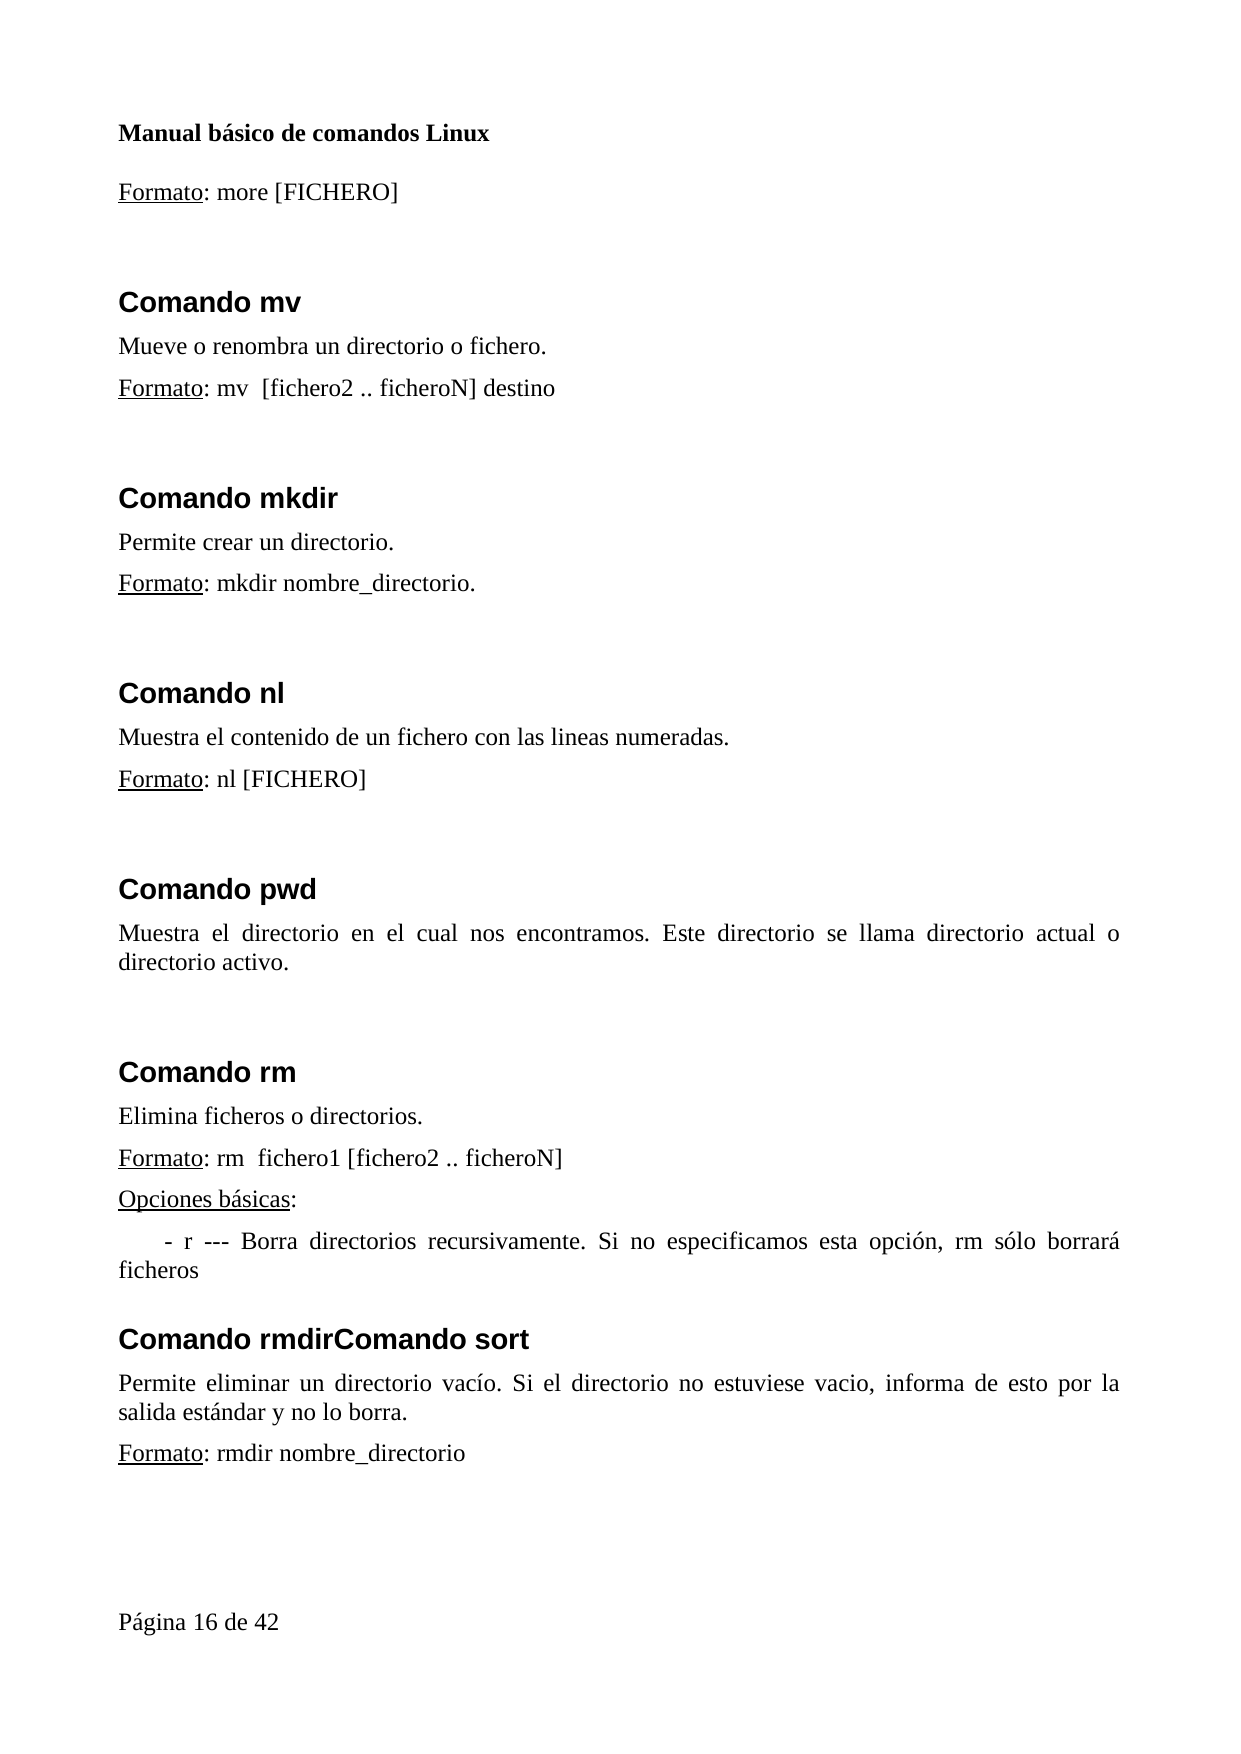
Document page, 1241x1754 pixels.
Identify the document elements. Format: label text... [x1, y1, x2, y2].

text Opciones básicas: [118, 1184, 1122, 1213]
text - r --- Borra directorios recursivamente. Si no especificamos esta opción, rm sólo borrará ficheros [118, 1226, 1122, 1284]
text Formato: nl [FICHERO] [118, 764, 1122, 793]
text Muestra el directorio en el cual nos encontramos. Este directorio se llama directorio actual o directorio activo. [118, 918, 1122, 976]
text Formato: rm fichero1 [fichero2 .. ficheroN] [118, 1143, 1122, 1172]
text Elimina ficheros o directorios. [118, 1101, 1122, 1130]
subtitle Comando rm [118, 1055, 1122, 1089]
subtitle Comando pwd [118, 872, 1122, 906]
text Muestra el contenido de un fichero con las lineas numeradas. [118, 722, 1122, 751]
subtitle Comando rmdirComando sort [118, 1322, 1122, 1355]
text Mueve o renombra un directorio o fichero. [118, 331, 1122, 360]
subtitle Comando nl [118, 676, 1122, 710]
text Formato: more [FICHERO] [118, 177, 1122, 206]
text Permite eliminar un directorio vacío. Si el directorio no estuviese vacio, informa de esto por la salida estándar y no lo borra. [118, 1368, 1122, 1426]
text Permite crear un directorio. [118, 527, 1122, 556]
subtitle Comando mv [118, 285, 1122, 318]
subtitle Comando mkdir [118, 481, 1122, 514]
text Formato: mv [fichero2 .. ficheroN] destino [118, 372, 1122, 401]
text Formato: mkdir nombre_directorio. [118, 568, 1122, 597]
text Formato: rmdir nombre_directorio [118, 1438, 1122, 1467]
